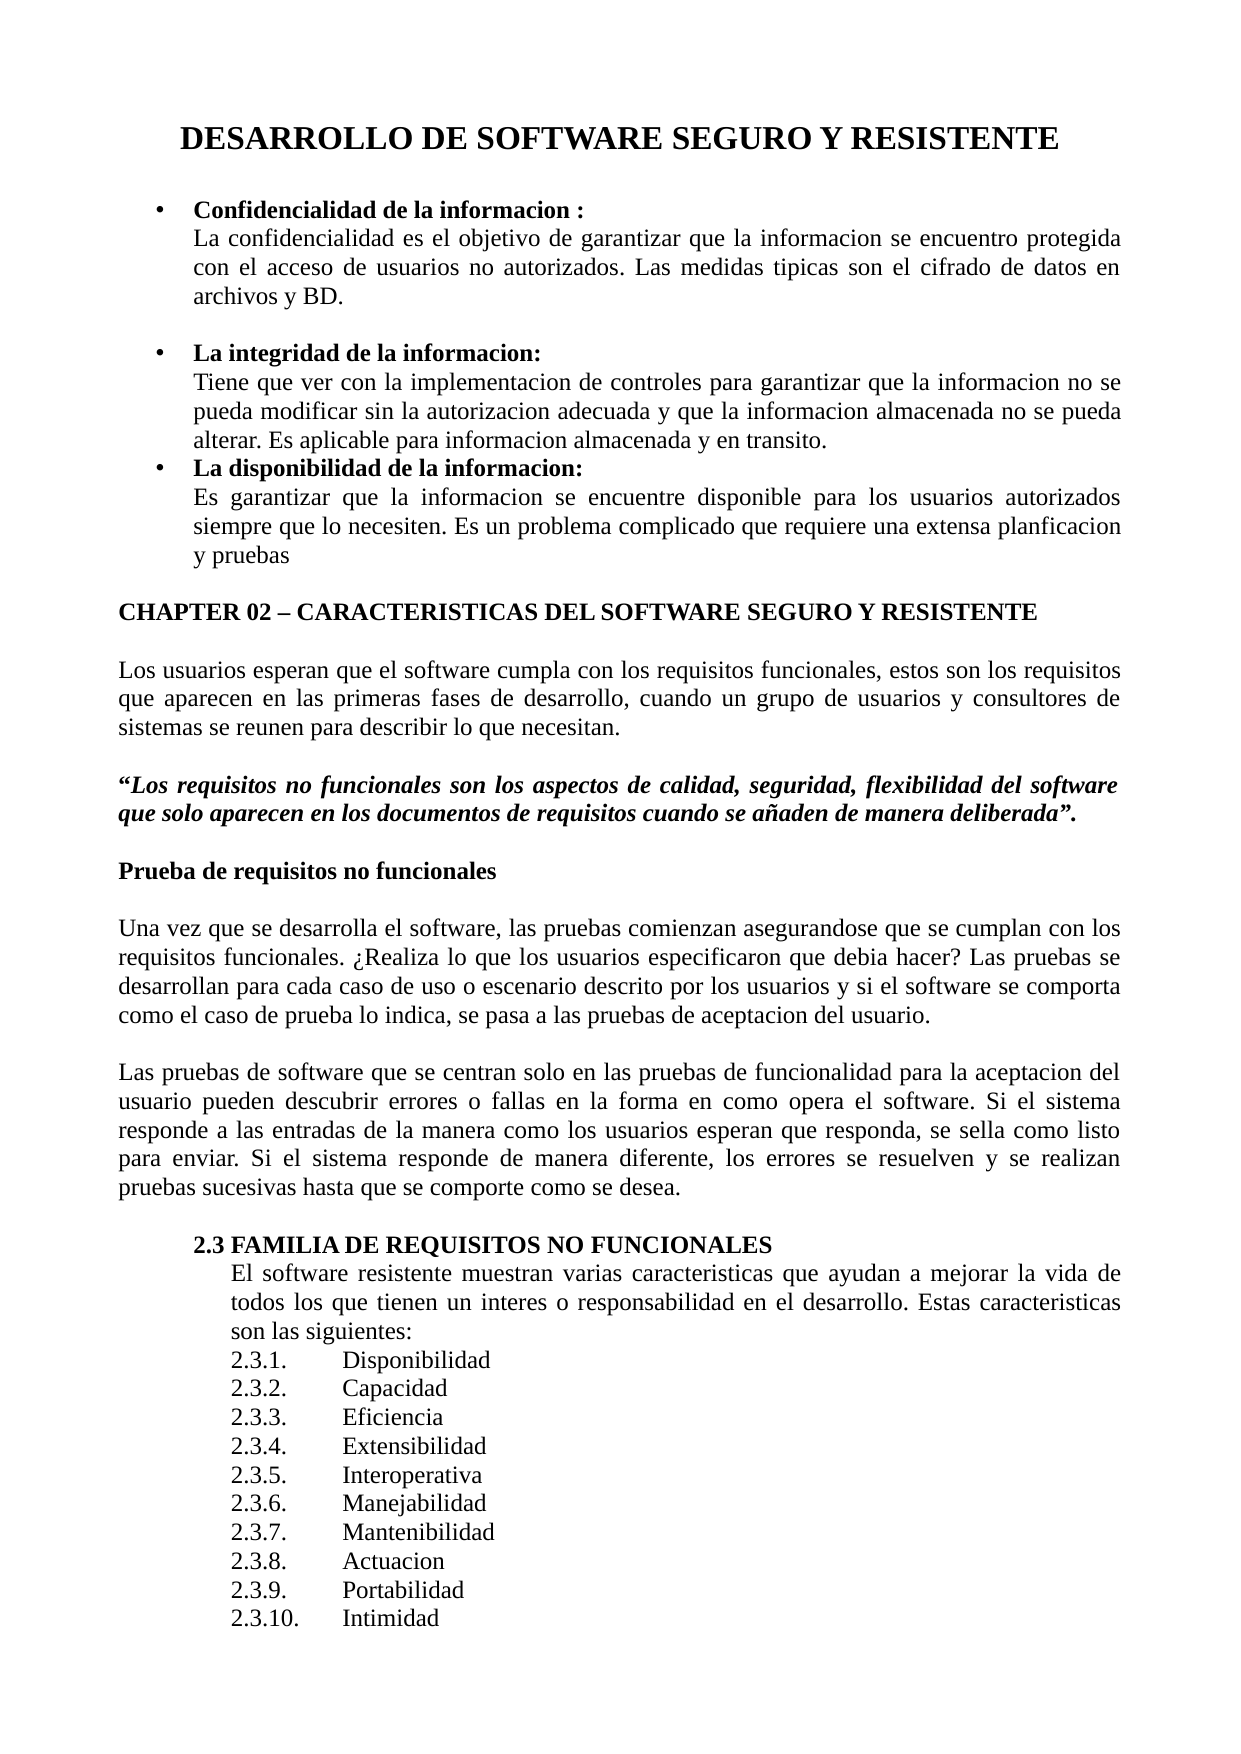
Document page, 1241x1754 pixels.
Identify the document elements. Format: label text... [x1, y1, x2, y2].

list Manejabilidad [231, 1488, 1122, 1517]
list La integridad de la informacion: [156, 338, 1122, 367]
list Actuacion [231, 1546, 1122, 1575]
list La confidencialidad es el objetivo de garantizar que la informacion se encuentro protegida con el acceso de usuarios no autorizados. Las medidas tipicas son el cifrado de datos en archivos y BD. [156, 223, 1122, 310]
list Extensibilidad [231, 1431, 1122, 1460]
list Tiene que ver con la implementacion de controles para garantizar que la informacion no se pueda modificar sin la autorizacion adecuada y que la informacion almacenada no se pueda alterar. Es aplicable para informacion almacenada y en transito. [156, 367, 1122, 453]
list FAMILIA DE REQUISITOS NO FUNCIONALES [193, 1230, 1122, 1258]
text “Los requisitos no funcionales son los aspectos de calidad, seguridad, flexibilidad del software que solo aparecen en los documentos de requisitos cuando se añaden de manera deliberada”. [118, 770, 1122, 827]
text Una vez que se desarrolla el software, las pruebas comienzan asegurandose que se cumplan con los requisitos funcionales. ¿Realiza lo que los usuarios especificaron que debia hacer? Las pruebas se desarrollan para cada caso de uso o escenario descrito por los usuarios y si el software se comporta como el caso de prueba lo indica, se pasa a las pruebas de aceptacion del usuario. [118, 913, 1122, 1028]
list Capacidad [231, 1373, 1122, 1402]
text Las pruebas de software que se centran solo en las pruebas de funcionalidad para la aceptacion del usuario pueden descubrir errores o fallas en la forma en como opera el software. Si el sistema responde a las entradas de la manera como los usuarios esperan que responda, se sella como listo para enviar. Si el sistema responde de manera diferente, los errores se resuelven y se realizan pruebas sucesivas hasta que se comporte como se desea. [118, 1057, 1122, 1201]
text Los usuarios esperan que el software cumpla con los requisitos funcionales, estos son los requisitos que aparecen en las primeras fases de desarrollo, cuando un grupo de usuarios y consultores de sistemas se reunen para describir lo que necesitan. [118, 655, 1122, 741]
list Mantenibilidad [231, 1517, 1122, 1546]
list Es garantizar que la informacion se encuentre disponible para los usuarios autorizados siempre que lo necesiten. Es un problema complicado que requiere una extensa planficacion y pruebas [156, 482, 1122, 568]
text Prueba de requisitos no funcionales [118, 856, 1122, 885]
list Interoperativa [231, 1460, 1122, 1488]
list El software resistente muestran varias caracteristicas que ayudan a mejorar la vida de todos los que tienen un interes o responsabilidad en el desarrollo. Estas caracteristicas son las siguientes: [193, 1258, 1122, 1345]
list La disponibilidad de la informacion: [156, 453, 1122, 482]
text CHAPTER 02 – CARACTERISTICAS DEL SOFTWARE SEGURO Y RESISTENTE [118, 597, 1122, 626]
list Disponibilidad [231, 1345, 1122, 1373]
text DESARROLLO DE SOFTWARE SEGURO Y RESISTENTE [118, 118, 1122, 156]
list Portabilidad [231, 1575, 1122, 1603]
list Confidencialidad de la informacion : [156, 195, 1122, 223]
list Eficiencia [231, 1402, 1122, 1431]
list Intimidad [231, 1603, 1122, 1632]
